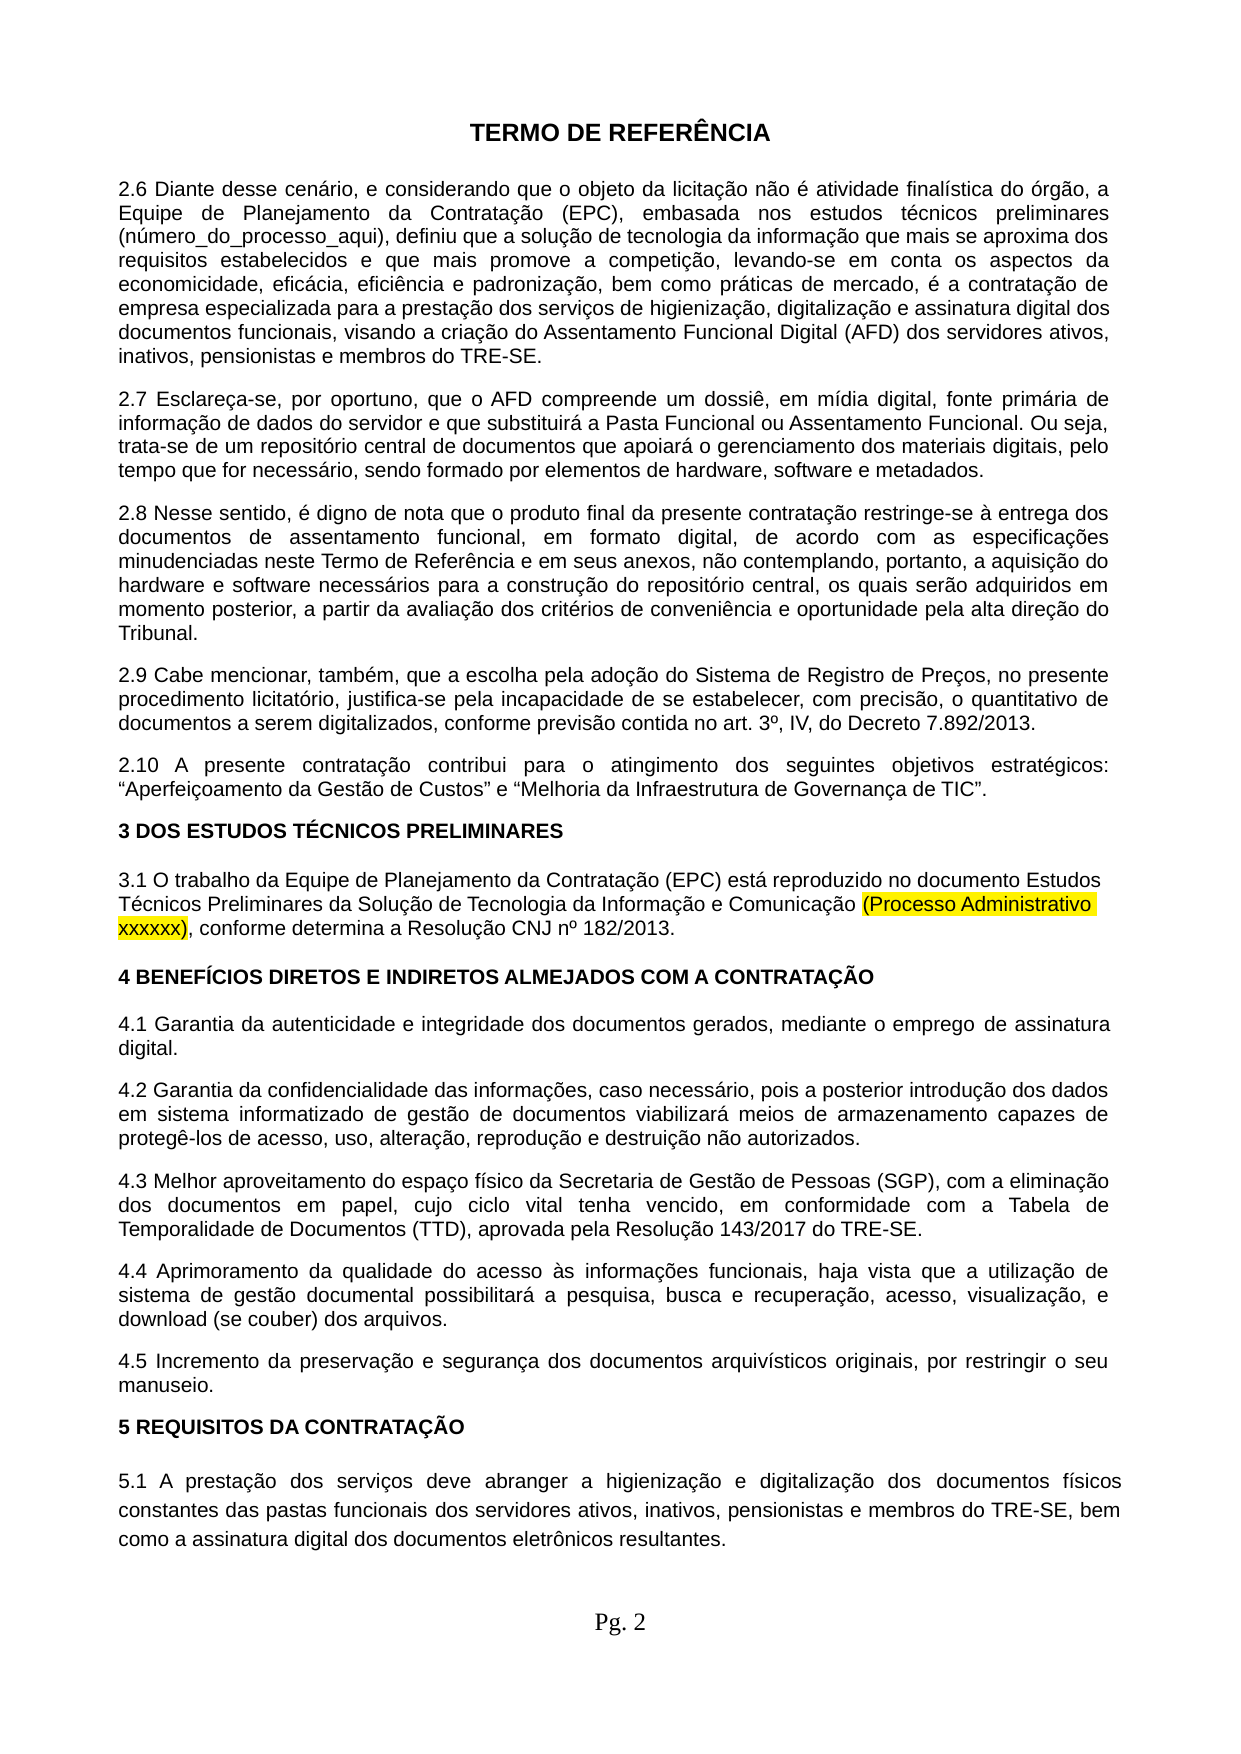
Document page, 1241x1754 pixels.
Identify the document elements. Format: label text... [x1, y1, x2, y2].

text 4 BENEFÍCIOS DIRETOS E INDIRETOS ALMEJADOS COM A CONTRATAÇÃO [118, 965, 1110, 989]
text 2.7 Esclareça-se, por oportuno, que o AFD compreende um dossiê, em mídia digital, fonte primária de informação de dados do servidor e que substituirá a Pasta Funcional ou Assentamento Funcional. Ou seja, trata-se de um repositório central de documentos que apoiará o gerenciamento dos materiais digitais, pelo tempo que for necessário, sendo formado por elementos de hardware, software e metadados. [118, 386, 1110, 482]
text 3.1 O trabalho da Equipe de Planejamento da Contratação (EPC) está reproduzido no documento Estudos Técnicos Preliminares da Solução de Tecnologia da Informação e Comunicação (Processo Administrativo xxxxxx), conforme determina a Resolução CNJ nº 182/2013. [118, 868, 1122, 940]
text 4.5 Incremento da preservação e segurança dos documentos arquivísticos originais, por restringir o seu manuseio. [118, 1349, 1110, 1397]
text 5.1 A prestação dos serviços deve abranger a higienização e digitalização dos documentos físicos constantes das pastas funcionais dos servidores ativos, inativos, pensionistas e membros do TRE-SE, bem como a assinatura digital dos documentos eletrônicos resultantes. [118, 1469, 1122, 1550]
text 2.10 A presente contratação contribui para o atingimento dos seguintes objetivos estratégicos: “Aperfeiçoamento da Gestão de Custos” e “Melhoria da Infraestrutura de Governança de TIC”. [118, 753, 1110, 801]
text 4.2 Garantia da confidencialidade das informações, caso necessário, pois a posterior introdução dos dados em sistema informatizado de gestão de documentos viabilizará meios de armazenamento capazes de protegê-los de acesso, uso, alteração, reprodução e destruição não autorizados. [118, 1078, 1110, 1150]
text 2.8 Nesse sentido, é digno de nota que o produto final da presente contratação restringe-se à entrega dos documentos de assentamento funcional, em formato digital, de acordo com as especificações minudenciadas neste Termo de Referência e em seus anexos, não contemplando, portanto, a aquisição do hardware e software necessários para a construção do repositório central, os quais serão adquiridos em momento posterior, a partir da avaliação dos critérios de conveniência e oportunidade pela alta direção do Tribunal. [118, 501, 1110, 644]
text 4.1 Garantia da autenticidade e integridade dos documentos gerados, mediante o emprego de assinatura digital. [118, 1012, 1110, 1060]
text 5 REQUISITOS DA CONTRATAÇÃO [118, 1415, 1110, 1439]
text 3 DOS ESTUDOS TÉCNICOS PRELIMINARES [118, 819, 1110, 843]
text 4.3 Melhor aproveitamento do espaço físico da Secretaria de Gestão de Pessoas (SGP), com a eliminação dos documentos em papel, cujo ciclo vital tenha vencido, em conformidade com a Tabela de Temporalidade de Documentos (TTD), aprovada pela Resolução 143/2017 do TRE-SE. [118, 1168, 1110, 1240]
text 2.6 Diante desse cenário, e considerando que o objeto da licitação não é atividade finalística do órgão, a Equipe de Planejamento da Contratação (EPC), embasada nos estudos técnicos preliminares (número_do_processo_aqui), definiu que a solução de tecnologia da informação que mais se aproxima dos requisitos estabelecidos e que mais promove a competição, levando-se em conta os aspectos da economicidade, eficácia, eficiência e padronização, bem como práticas de mercado, é a contratação de empresa especializada para a prestação dos serviços de higienização, digitalização e assinatura digital dos documentos funcionais, visando a criação do Assentamento Funcional Digital (AFD) dos servidores ativos, inativos, pensionistas e membros do TRE-SE. [118, 176, 1110, 368]
text 2.9 Cabe mencionar, também, que a escolha pela adoção do Sistema de Registro de Preços, no presente procedimento licitatório, justifica-se pela incapacidade de se estabelecer, com precisão, o quantitativo de documentos a serem digitalizados, conforme previsão contida no art. 3º, IV, do Decreto 7.892/2013. [118, 663, 1110, 734]
text 4.4 Aprimoramento da qualidade do acesso às informações funcionais, haja vista que a utilização de sistema de gestão documental possibilitará a pesquisa, busca e recuperação, acesso, visualização, e download (se couber) dos arquivos. [118, 1259, 1110, 1331]
